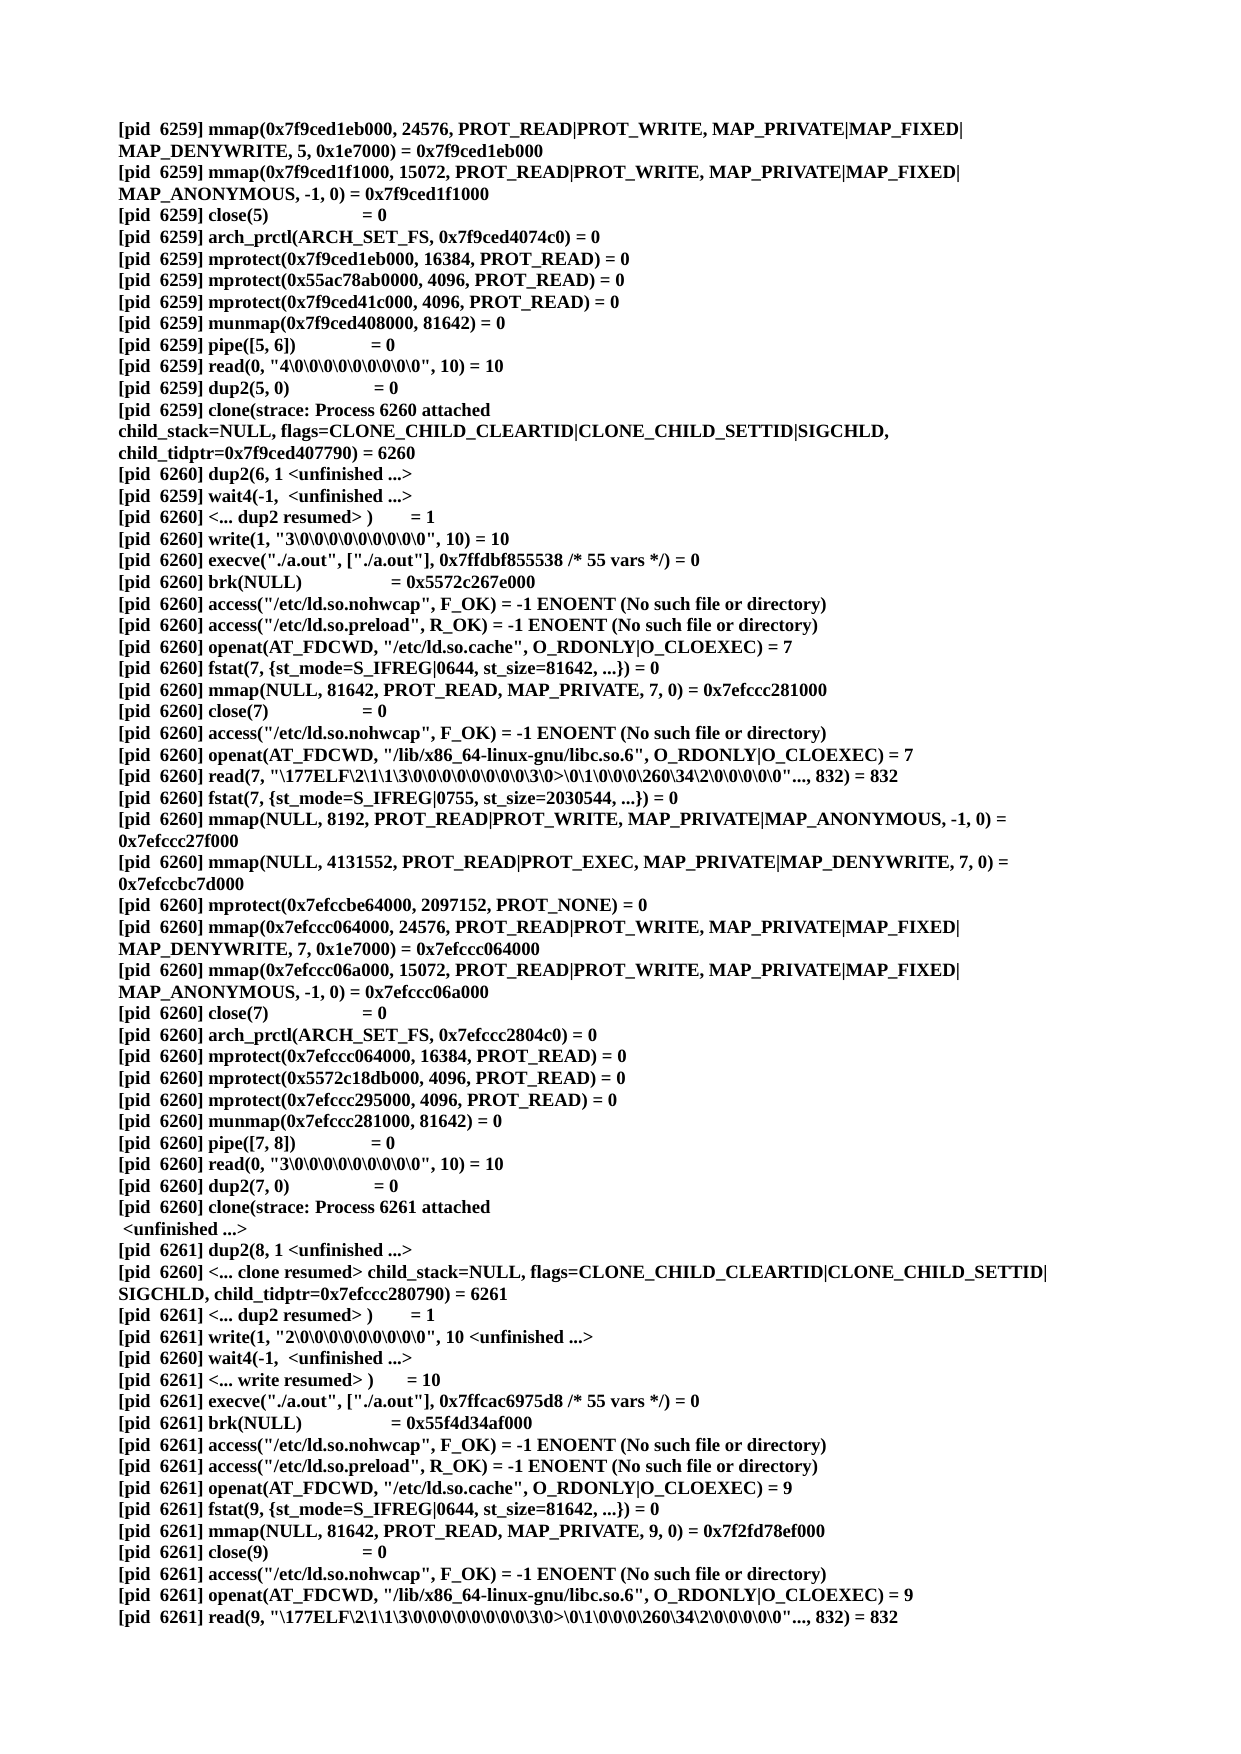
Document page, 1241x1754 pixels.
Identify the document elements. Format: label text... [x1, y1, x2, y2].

text [pid 6260] brk(NULL) = 0x5572c267e000 [118, 571, 1122, 592]
text [pid 6260] mprotect(0x7efccc295000, 4096, PROT_READ) = 0 [118, 1088, 1122, 1110]
text [pid 6260] wait4(-1, <unfinished ...> [118, 1347, 1122, 1369]
text [pid 6259] arch_prctl(ARCH_SET_FS, 0x7f9ced4074c0) = 0 [118, 226, 1122, 247]
text [pid 6261] access("/etc/ld.so.nohwcap", F_OK) = -1 ENOENT (No such file or directory) [118, 1433, 1122, 1455]
text [pid 6261] close(9) = 0 [118, 1541, 1122, 1563]
text [pid 6259] mmap(0x7f9ced1eb000, 24576, PROT_READ|PROT_WRITE, MAP_PRIVATE|MAP_FIXED|MAP_DENYWRITE, 5, 0x1e7000) = 0x7f9ced1eb000 [118, 118, 1122, 161]
text [pid 6261] openat(AT_FDCWD, "/etc/ld.so.cache", O_RDONLY|O_CLOEXEC) = 9 [118, 1477, 1122, 1498]
text [pid 6260] openat(AT_FDCWD, "/lib/x86_64-linux-gnu/libc.so.6", O_RDONLY|O_CLOEXEC) = 7 [118, 743, 1122, 765]
text [pid 6260] dup2(6, 1 <unfinished ...> [118, 463, 1122, 485]
text [pid 6261] read(9, "\177ELF\2\1\1\3\0\0\0\0\0\0\0\0\3\0>\0\1\0\0\0\260\34\2\0\0\0\0\0"..., 832) = 832 [118, 1606, 1122, 1627]
text [pid 6261] brk(NULL) = 0x55f4d34af000 [118, 1412, 1122, 1433]
text [pid 6259] wait4(-1, <unfinished ...> [118, 485, 1122, 506]
text [pid 6261] dup2(8, 1 <unfinished ...> [118, 1239, 1122, 1261]
text [pid 6260] mprotect(0x7efccc064000, 16384, PROT_READ) = 0 [118, 1045, 1122, 1067]
text [pid 6261] mmap(NULL, 81642, PROT_READ, MAP_PRIVATE, 9, 0) = 0x7f2fd78ef000 [118, 1520, 1122, 1541]
text [pid 6260] mmap(0x7efccc064000, 24576, PROT_READ|PROT_WRITE, MAP_PRIVATE|MAP_FIXED|MAP_DENYWRITE, 7, 0x1e7000) = 0x7efccc064000 [118, 916, 1122, 959]
text [pid 6261] <... dup2 resumed> ) = 1 [118, 1304, 1122, 1326]
text [pid 6261] write(1, "2\0\0\0\0\0\0\0\0\0", 10 <unfinished ...> [118, 1326, 1122, 1347]
text [pid 6260] write(1, "3\0\0\0\0\0\0\0\0\0", 10) = 10 [118, 528, 1122, 549]
text [pid 6261] <... write resumed> ) = 10 [118, 1369, 1122, 1390]
text [pid 6260] dup2(7, 0) = 0 [118, 1175, 1122, 1196]
text [pid 6261] access("/etc/ld.so.nohwcap", F_OK) = -1 ENOENT (No such file or directory) [118, 1563, 1122, 1584]
text [pid 6260] clone(strace: Process 6261 attached [118, 1196, 1122, 1218]
text [pid 6260] execve("./a.out", ["./a.out"], 0x7ffdbf855538 /* 55 vars */) = 0 [118, 549, 1122, 571]
text [pid 6260] fstat(7, {st_mode=S_IFREG|0644, st_size=81642, ...}) = 0 [118, 657, 1122, 679]
text [pid 6260] close(7) = 0 [118, 700, 1122, 722]
text [pid 6260] access("/etc/ld.so.nohwcap", F_OK) = -1 ENOENT (No such file or directory) [118, 592, 1122, 614]
text [pid 6259] clone(strace: Process 6260 attached [118, 398, 1122, 420]
text [pid 6259] mprotect(0x7f9ced41c000, 4096, PROT_READ) = 0 [118, 291, 1122, 312]
text [pid 6261] access("/etc/ld.so.preload", R_OK) = -1 ENOENT (No such file or directory) [118, 1455, 1122, 1477]
text [pid 6259] munmap(0x7f9ced408000, 81642) = 0 [118, 312, 1122, 334]
text [pid 6260] mmap(NULL, 4131552, PROT_READ|PROT_EXEC, MAP_PRIVATE|MAP_DENYWRITE, 7, 0) = 0x7efccbc7d000 [118, 851, 1122, 894]
text [pid 6260] read(7, "\177ELF\2\1\1\3\0\0\0\0\0\0\0\0\3\0>\0\1\0\0\0\260\34\2\0\0\0\0\0"..., 832) = 832 [118, 765, 1122, 787]
text child_stack=NULL, flags=CLONE_CHILD_CLEARTID|CLONE_CHILD_SETTID|SIGCHLD, child_tidptr=0x7f9ced407790) = 6260 [118, 420, 1122, 463]
text [pid 6259] read(0, "4\0\0\0\0\0\0\0\0\0", 10) = 10 [118, 355, 1122, 377]
text [pid 6261] fstat(9, {st_mode=S_IFREG|0644, st_size=81642, ...}) = 0 [118, 1498, 1122, 1520]
text [pid 6260] fstat(7, {st_mode=S_IFREG|0755, st_size=2030544, ...}) = 0 [118, 787, 1122, 808]
text [pid 6260] close(7) = 0 [118, 1002, 1122, 1024]
text [pid 6259] mprotect(0x7f9ced1eb000, 16384, PROT_READ) = 0 [118, 247, 1122, 269]
text [pid 6260] access("/etc/ld.so.preload", R_OK) = -1 ENOENT (No such file or directory) [118, 614, 1122, 636]
text [pid 6260] pipe([7, 8]) = 0 [118, 1132, 1122, 1153]
text [pid 6260] read(0, "3\0\0\0\0\0\0\0\0\0", 10) = 10 [118, 1153, 1122, 1175]
text [pid 6259] pipe([5, 6]) = 0 [118, 334, 1122, 355]
text [pid 6260] mprotect(0x5572c18db000, 4096, PROT_READ) = 0 [118, 1067, 1122, 1088]
text [pid 6260] access("/etc/ld.so.nohwcap", F_OK) = -1 ENOENT (No such file or directory) [118, 722, 1122, 743]
text [pid 6260] mmap(NULL, 81642, PROT_READ, MAP_PRIVATE, 7, 0) = 0x7efccc281000 [118, 679, 1122, 700]
text [pid 6260] openat(AT_FDCWD, "/etc/ld.so.cache", O_RDONLY|O_CLOEXEC) = 7 [118, 636, 1122, 657]
text [pid 6260] <... dup2 resumed> ) = 1 [118, 506, 1122, 528]
text [pid 6261] openat(AT_FDCWD, "/lib/x86_64-linux-gnu/libc.so.6", O_RDONLY|O_CLOEXEC) = 9 [118, 1584, 1122, 1606]
text [pid 6260] arch_prctl(ARCH_SET_FS, 0x7efccc2804c0) = 0 [118, 1024, 1122, 1045]
text [pid 6260] mmap(0x7efccc06a000, 15072, PROT_READ|PROT_WRITE, MAP_PRIVATE|MAP_FIXED|MAP_ANONYMOUS, -1, 0) = 0x7efccc06a000 [118, 959, 1122, 1002]
text [pid 6261] execve("./a.out", ["./a.out"], 0x7ffcac6975d8 /* 55 vars */) = 0 [118, 1390, 1122, 1412]
text <unfinished ...> [118, 1218, 1122, 1239]
text [pid 6260] munmap(0x7efccc281000, 81642) = 0 [118, 1110, 1122, 1132]
text [pid 6259] close(5) = 0 [118, 204, 1122, 226]
text [pid 6259] mprotect(0x55ac78ab0000, 4096, PROT_READ) = 0 [118, 269, 1122, 291]
text [pid 6260] mprotect(0x7efccbe64000, 2097152, PROT_NONE) = 0 [118, 894, 1122, 916]
text [pid 6259] dup2(5, 0) = 0 [118, 377, 1122, 398]
text [pid 6259] mmap(0x7f9ced1f1000, 15072, PROT_READ|PROT_WRITE, MAP_PRIVATE|MAP_FIXED|MAP_ANONYMOUS, -1, 0) = 0x7f9ced1f1000 [118, 161, 1122, 204]
text [pid 6260] mmap(NULL, 8192, PROT_READ|PROT_WRITE, MAP_PRIVATE|MAP_ANONYMOUS, -1, 0) = 0x7efccc27f000 [118, 808, 1122, 851]
text [pid 6260] <... clone resumed> child_stack=NULL, flags=CLONE_CHILD_CLEARTID|CLONE_CHILD_SETTID|SIGCHLD, child_tidptr=0x7efccc280790) = 6261 [118, 1261, 1122, 1304]
